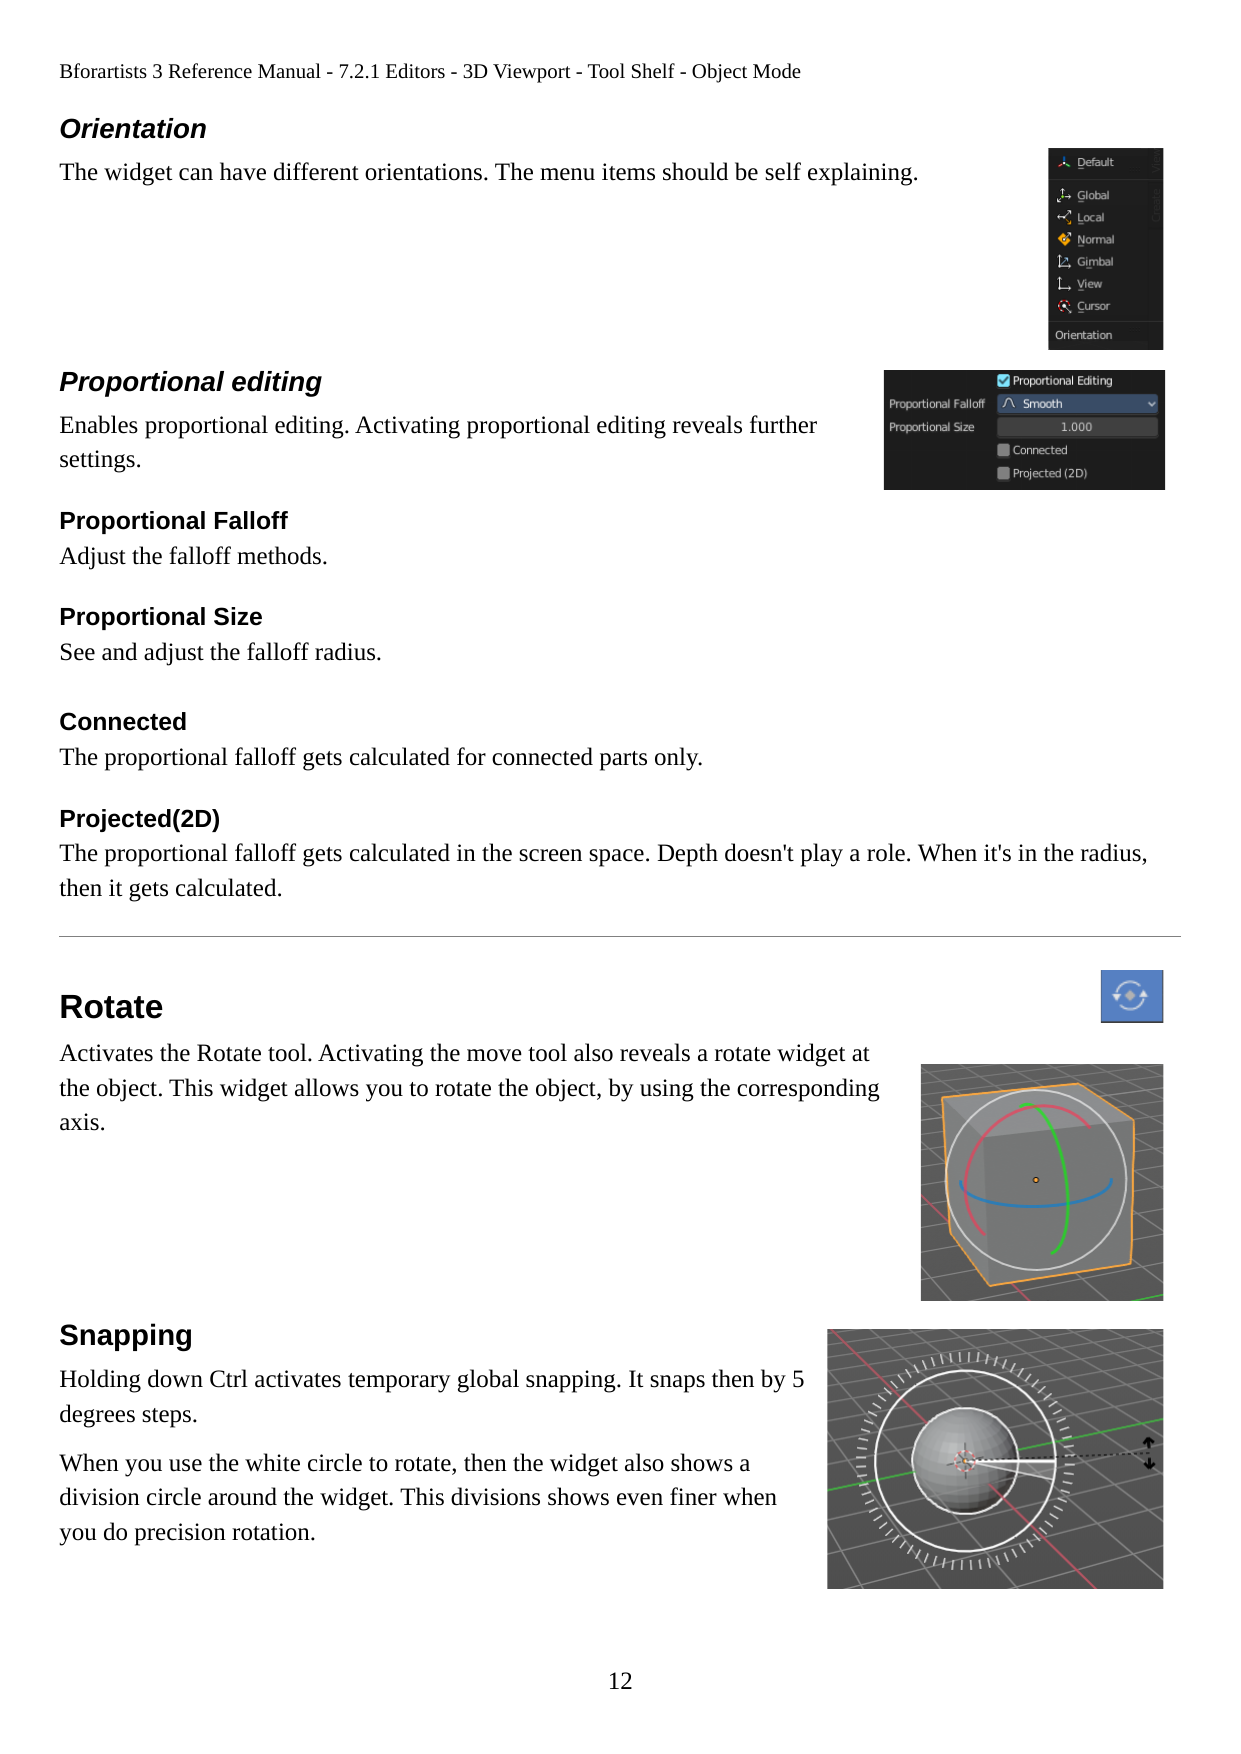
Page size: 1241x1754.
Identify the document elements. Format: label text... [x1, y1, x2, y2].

subtitle Projected(2D) [59, 804, 1181, 832]
text When you use the white circle to rotate, then the widget also shows a division circle around the widget. This divisions shows even finer when you do precision rotation. [59, 1448, 827, 1545]
picture [883, 370, 1166, 490]
subtitle Proportional Falloff [59, 506, 1181, 535]
picture [920, 1064, 1164, 1301]
picture [1100, 970, 1164, 1023]
subtitle Connected [59, 707, 1181, 736]
text Adjust the falloff methods. [59, 541, 1181, 570]
subtitle Proportional editing [59, 366, 1181, 398]
picture [827, 1329, 1164, 1589]
text See and adjust the falloff radius. [59, 637, 1181, 666]
subtitle Rotate [59, 987, 1181, 1026]
text Activates the Rotate tool. Activating the move tool also reveals a rotate widget at the object. This widget allows you to rotate the object, by using the corresponding axis. [59, 1038, 1181, 1136]
picture [1048, 148, 1164, 350]
text The proportional falloff gets calculated for connected parts only. [59, 742, 1181, 771]
text Holding down Ctrl activates temporary global snapping. It snaps then by 5 degrees steps. [59, 1364, 827, 1427]
subtitle Orientation [59, 113, 1181, 144]
text The proportional falloff gets calculated in the screen space. Depth doesn't play a role. When it's in the radius, then it gets calculated. [59, 838, 1181, 902]
text The widget can have different orientations. The menu items should be self explaining. [59, 157, 1048, 186]
subtitle Snapping [59, 1318, 1181, 1352]
subtitle Proportional Size [59, 602, 1181, 631]
text Enables proportional editing. Activating proportional editing reveals further settings. [59, 410, 883, 473]
